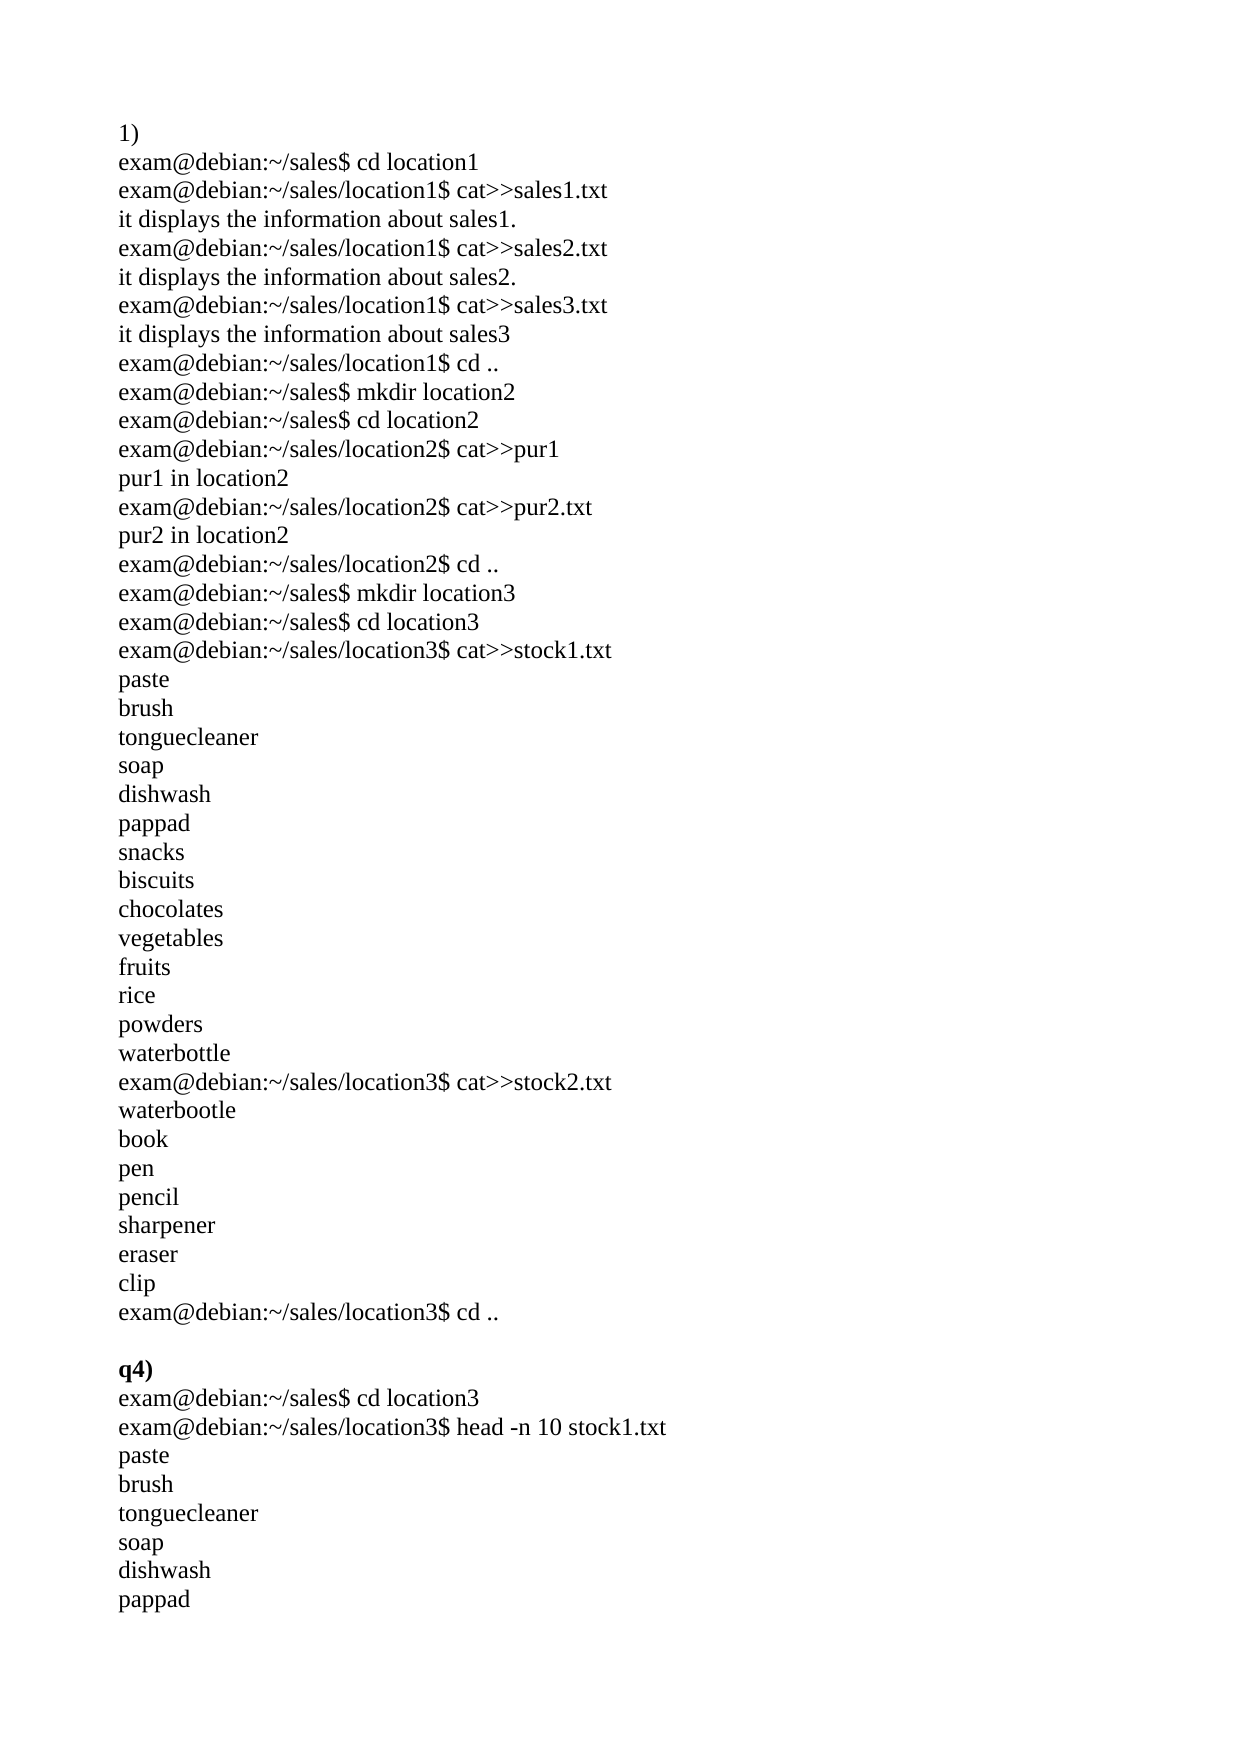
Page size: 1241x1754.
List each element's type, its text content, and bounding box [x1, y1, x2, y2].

text fruits [118, 952, 1122, 981]
text dishwash [118, 1556, 1122, 1584]
text exam@debian:~/sales/location1$ cat>>sales3.txt [118, 291, 1122, 319]
text exam@debian:~/sales$ cd location3 [118, 1383, 1122, 1412]
text pappad [118, 808, 1122, 837]
text soap [118, 1527, 1122, 1556]
text it displays the information about sales1. [118, 204, 1122, 233]
text exam@debian:~/sales$ cd location2 [118, 406, 1122, 434]
text exam@debian:~/sales/location3$ cat>>stock2.txt [118, 1067, 1122, 1096]
text exam@debian:~/sales$ mkdir location3 [118, 578, 1122, 607]
text exam@debian:~/sales/location3$ cd .. [118, 1297, 1122, 1326]
text exam@debian:~/sales/location2$ cd .. [118, 549, 1122, 578]
text snacks [118, 837, 1122, 866]
text it displays the information about sales3 [118, 319, 1122, 348]
text eraser [118, 1239, 1122, 1268]
text exam@debian:~/sales/location1$ cat>>sales1.txt [118, 176, 1122, 204]
text tonguecleaner [118, 722, 1122, 751]
text vegetables [118, 923, 1122, 952]
text q4) [118, 1354, 1122, 1383]
text paste [118, 664, 1122, 693]
text powders [118, 1009, 1122, 1038]
text clip [118, 1268, 1122, 1297]
text exam@debian:~/sales$ cd location3 [118, 607, 1122, 636]
text exam@debian:~/sales/location3$ head -n 10 stock1.txt [118, 1412, 1122, 1441]
text sharpener [118, 1211, 1122, 1239]
text 1) [118, 118, 1122, 147]
text dishwash [118, 779, 1122, 808]
text pencil [118, 1182, 1122, 1211]
text pur2 in location2 [118, 521, 1122, 549]
text exam@debian:~/sales$ mkdir location2 [118, 377, 1122, 406]
text soap [118, 751, 1122, 779]
text exam@debian:~/sales$ cd location1 [118, 147, 1122, 176]
text paste [118, 1441, 1122, 1469]
text exam@debian:~/sales/location2$ cat>>pur2.txt [118, 492, 1122, 521]
text biscuits [118, 866, 1122, 894]
text tonguecleaner [118, 1498, 1122, 1527]
text exam@debian:~/sales/location3$ cat>>stock1.txt [118, 636, 1122, 664]
text pappad [118, 1584, 1122, 1613]
text brush [118, 1469, 1122, 1498]
text it displays the information about sales2. [118, 262, 1122, 291]
text pur1 in location2 [118, 463, 1122, 492]
text waterbottle [118, 1038, 1122, 1067]
text exam@debian:~/sales/location1$ cat>>sales2.txt [118, 233, 1122, 262]
text book [118, 1124, 1122, 1153]
text chocolates [118, 894, 1122, 923]
text exam@debian:~/sales/location2$ cat>>pur1 [118, 434, 1122, 463]
text exam@debian:~/sales/location1$ cd .. [118, 348, 1122, 377]
text pen [118, 1153, 1122, 1182]
text brush [118, 693, 1122, 722]
text waterbootle [118, 1096, 1122, 1124]
text rice [118, 981, 1122, 1009]
